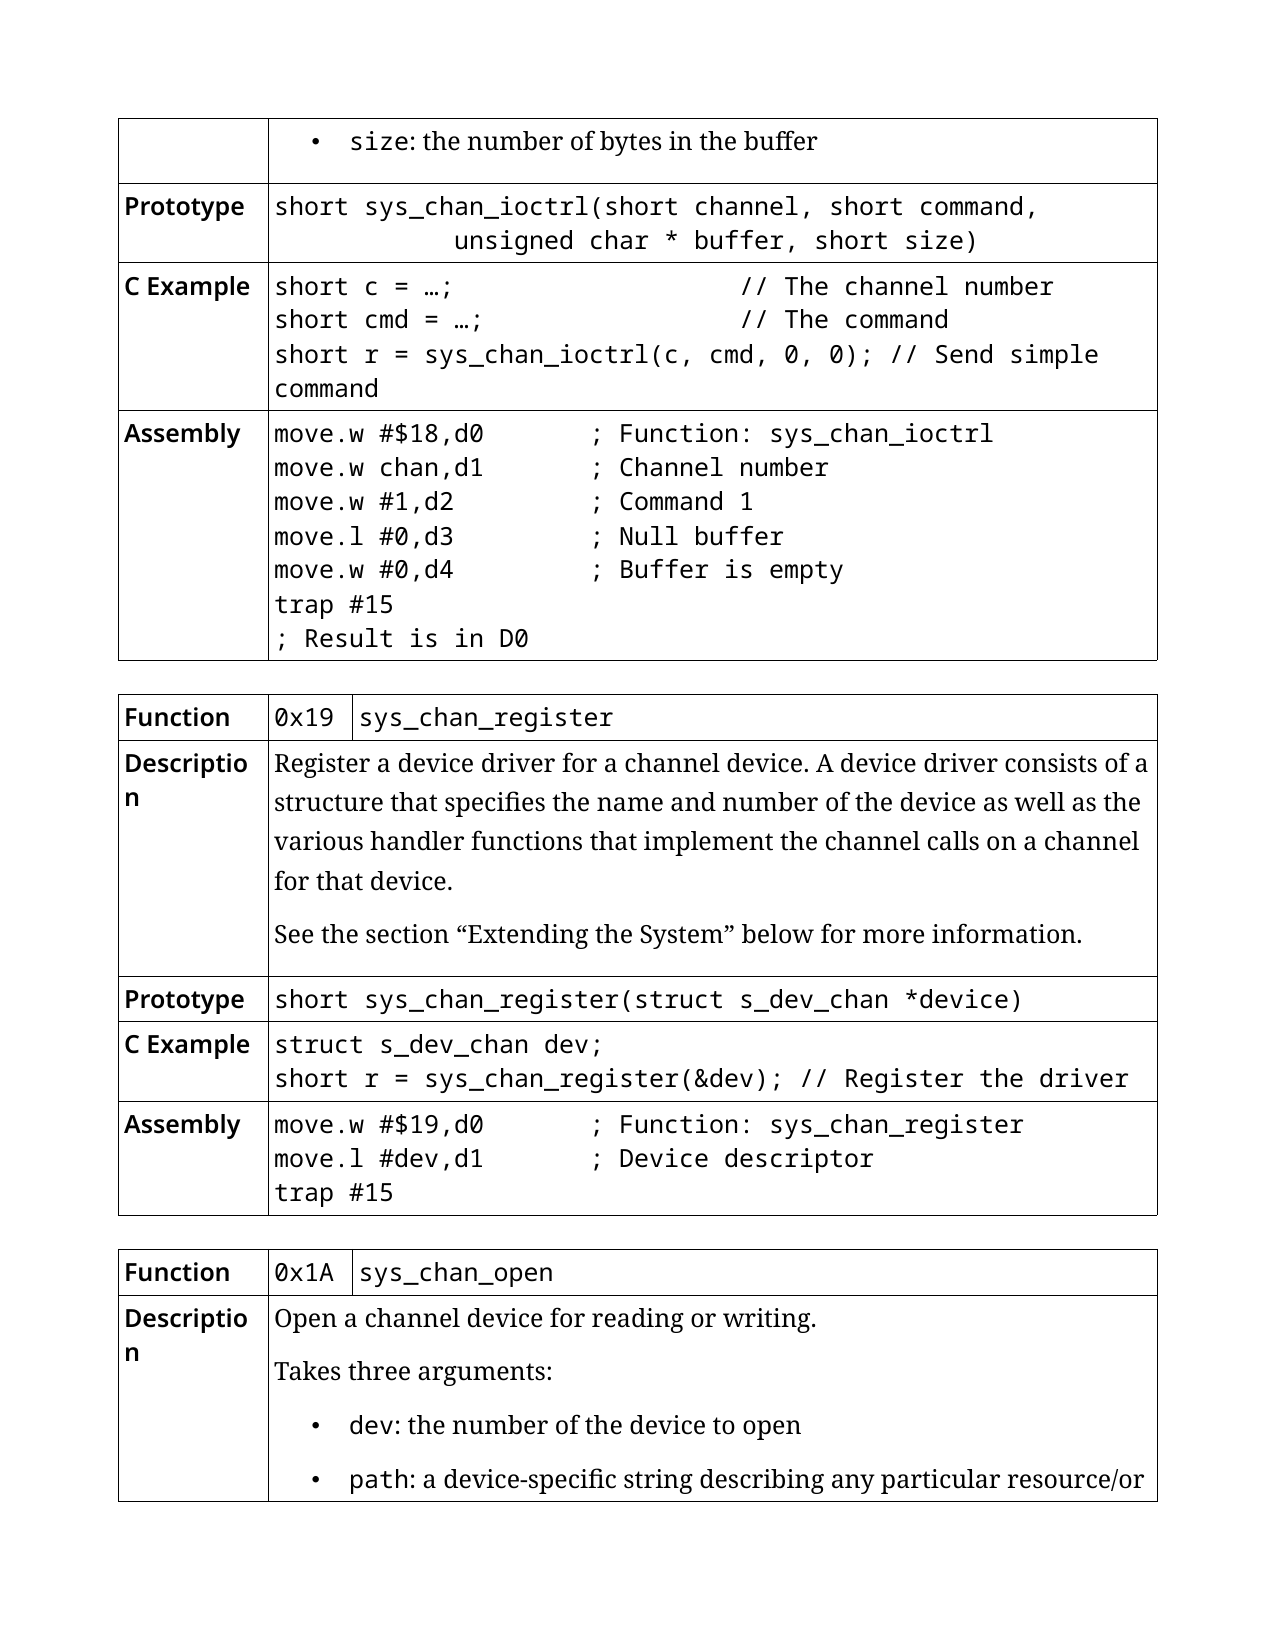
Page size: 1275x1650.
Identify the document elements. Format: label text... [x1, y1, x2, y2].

table_cell Prototype [119, 977, 268, 1021]
table_cell Register a device driver for a channel device. A device driver consists of a structure that specifies the name and number of the device as well as the various handler functions that implement the channel calls on a channel for that device. See the section “Extending the System” below for more information. [269, 741, 1157, 976]
table_cell Description [119, 741, 268, 976]
table_header Function [119, 1250, 268, 1294]
table_cell short sys_chan_ioctrl(short channel, short command, unsigned char * buffer, short size) [269, 184, 1157, 262]
table_cell Open a channel device for reading or writing. Takes three arguments: dev: the number of the device to open path: a device-specific string describing any particular resource/or [269, 1296, 1157, 1501]
table_cell C Example [119, 263, 268, 410]
table_header sys_chan_open [353, 1250, 1157, 1294]
table_cell Description [119, 1296, 268, 1501]
table_cell C Example [119, 1022, 268, 1101]
table_cell short sys_chan_register(struct s_dev_chan *device) [269, 977, 1157, 1021]
table_cell short c = …; // The channel number short cmd = …; // The command short r = sys_chan_ioctrl(c, cmd, 0, 0); // Send simple command [269, 263, 1157, 410]
table_cell move.w #$18,d0 ; Function: sys_chan_ioctrl move.w chan,d1 ; Channel number move.w #1,d2 ; Command 1 move.l #0,d3 ; Null buffer move.w #0,d4 ; Buffer is empty trap #15 ; Result is in D0 [269, 411, 1157, 660]
table_header 0x1A [269, 1250, 352, 1294]
table_cell Assembly [119, 411, 268, 660]
table_cell [119, 119, 268, 183]
table_header Function [119, 695, 268, 740]
table_header 0x19 [269, 695, 352, 740]
table_cell Assembly [119, 1102, 268, 1215]
table_cell Prototype [119, 184, 268, 262]
table_cell struct s_dev_chan dev; short r = sys_chan_register(&dev); // Register the driver [269, 1022, 1157, 1101]
table_cell Send a command to a channel. The mapping of commands and their actions are channel-specific. The return value is also channel and command-specific. In addition to the channel number, the function takes three arguments: command: the number of the command to execute buffer: an array of bytes to serve as additional data for the command (may be null) size: the number of bytes in the buffer [269, 119, 1157, 183]
table_cell move.w #$19,d0 ; Function: sys_chan_register move.l #dev,d1 ; Device descriptor trap #15 [269, 1102, 1157, 1215]
table_header sys_chan_register [353, 695, 1157, 740]
